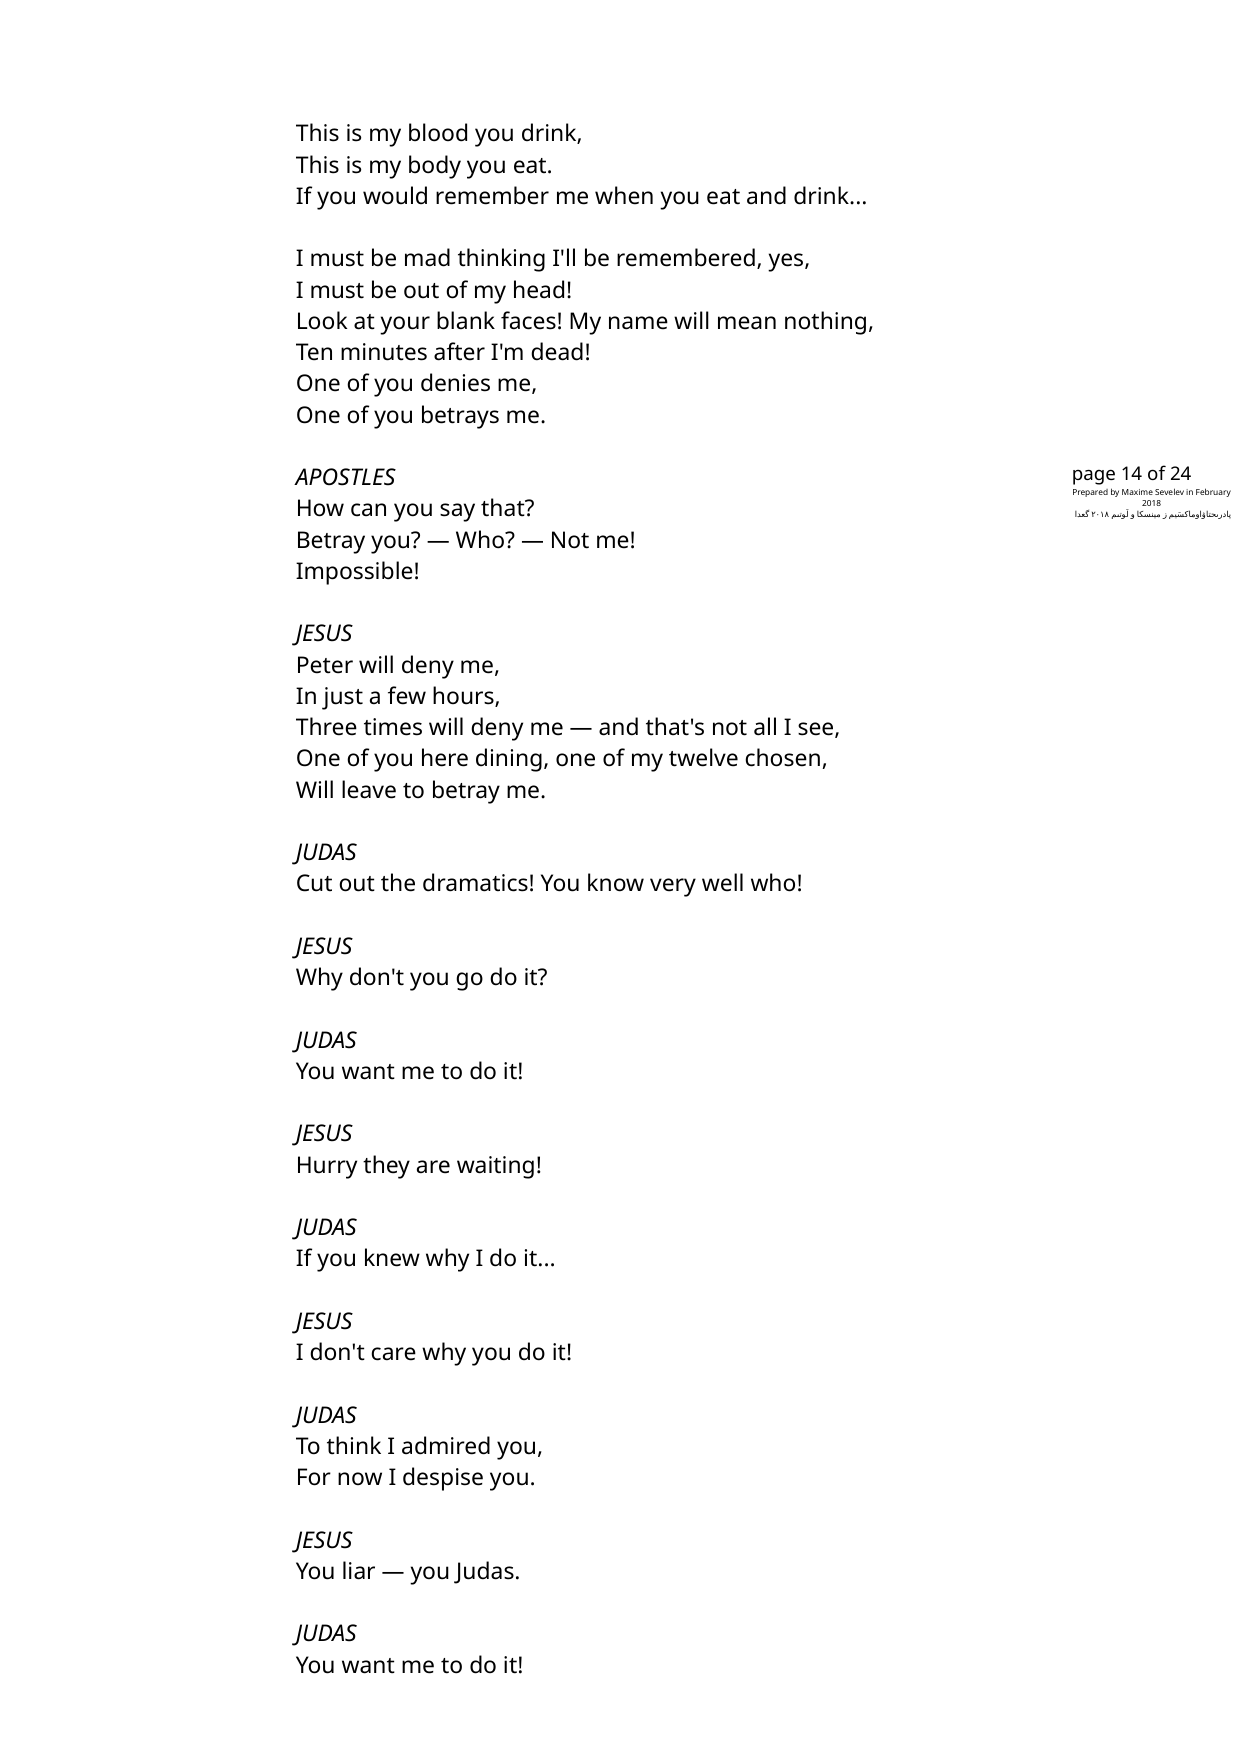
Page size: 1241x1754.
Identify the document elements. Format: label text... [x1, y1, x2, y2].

text If you would remember me when you eat and drink... [296, 180, 961, 211]
text For now I despise you. [296, 1461, 961, 1492]
text JUDAS [296, 836, 961, 867]
text How can you say that? [296, 492, 961, 523]
text I don't care why you do it! [296, 1336, 961, 1367]
text In just a few hours, [296, 680, 961, 711]
text JESUS [296, 1117, 961, 1148]
text Impossible! [296, 555, 961, 586]
text JESUS [296, 930, 961, 961]
text Look at your blank faces! My name will mean nothing, [296, 305, 961, 336]
text Why don't you go do it? [296, 961, 961, 992]
text Ten minutes after I'm dead! [296, 336, 961, 367]
text You liar — you Judas. [296, 1555, 961, 1586]
text JUDAS [296, 1023, 961, 1055]
text JESUS [296, 1305, 961, 1336]
text JUDAS [296, 1398, 961, 1430]
text JUDAS [296, 1617, 961, 1648]
text Peter will deny me, [296, 648, 961, 680]
text One of you betrays me. [296, 398, 961, 430]
text Will leave to betray me. [296, 773, 961, 805]
text JESUS [296, 617, 961, 648]
text Three times will deny me — and that's not all I see, [296, 711, 961, 742]
text This is my body you eat. [296, 148, 961, 180]
text I must be mad thinking I'll be remembered, yes, [296, 242, 961, 273]
text APOSTLES [296, 461, 961, 492]
text You want me to do it! [296, 1055, 961, 1086]
text Betray you? — Who? — Not me! [296, 523, 961, 555]
text Cut out the dramatics! You know very well who! [296, 867, 961, 898]
text I must be out of my head! [296, 273, 961, 305]
text If you knew why I do it... [296, 1242, 961, 1273]
text One of you denies me, [296, 367, 961, 398]
text This is my blood you drink, [296, 117, 961, 148]
text JESUS [296, 1523, 961, 1555]
text One of you here dining, one of my twelve chosen, [296, 742, 961, 773]
text To think I admired you, [296, 1430, 961, 1461]
text Hurry they are waiting! [296, 1148, 961, 1180]
text JUDAS [296, 1211, 961, 1242]
text You want me to do it! [296, 1648, 961, 1680]
